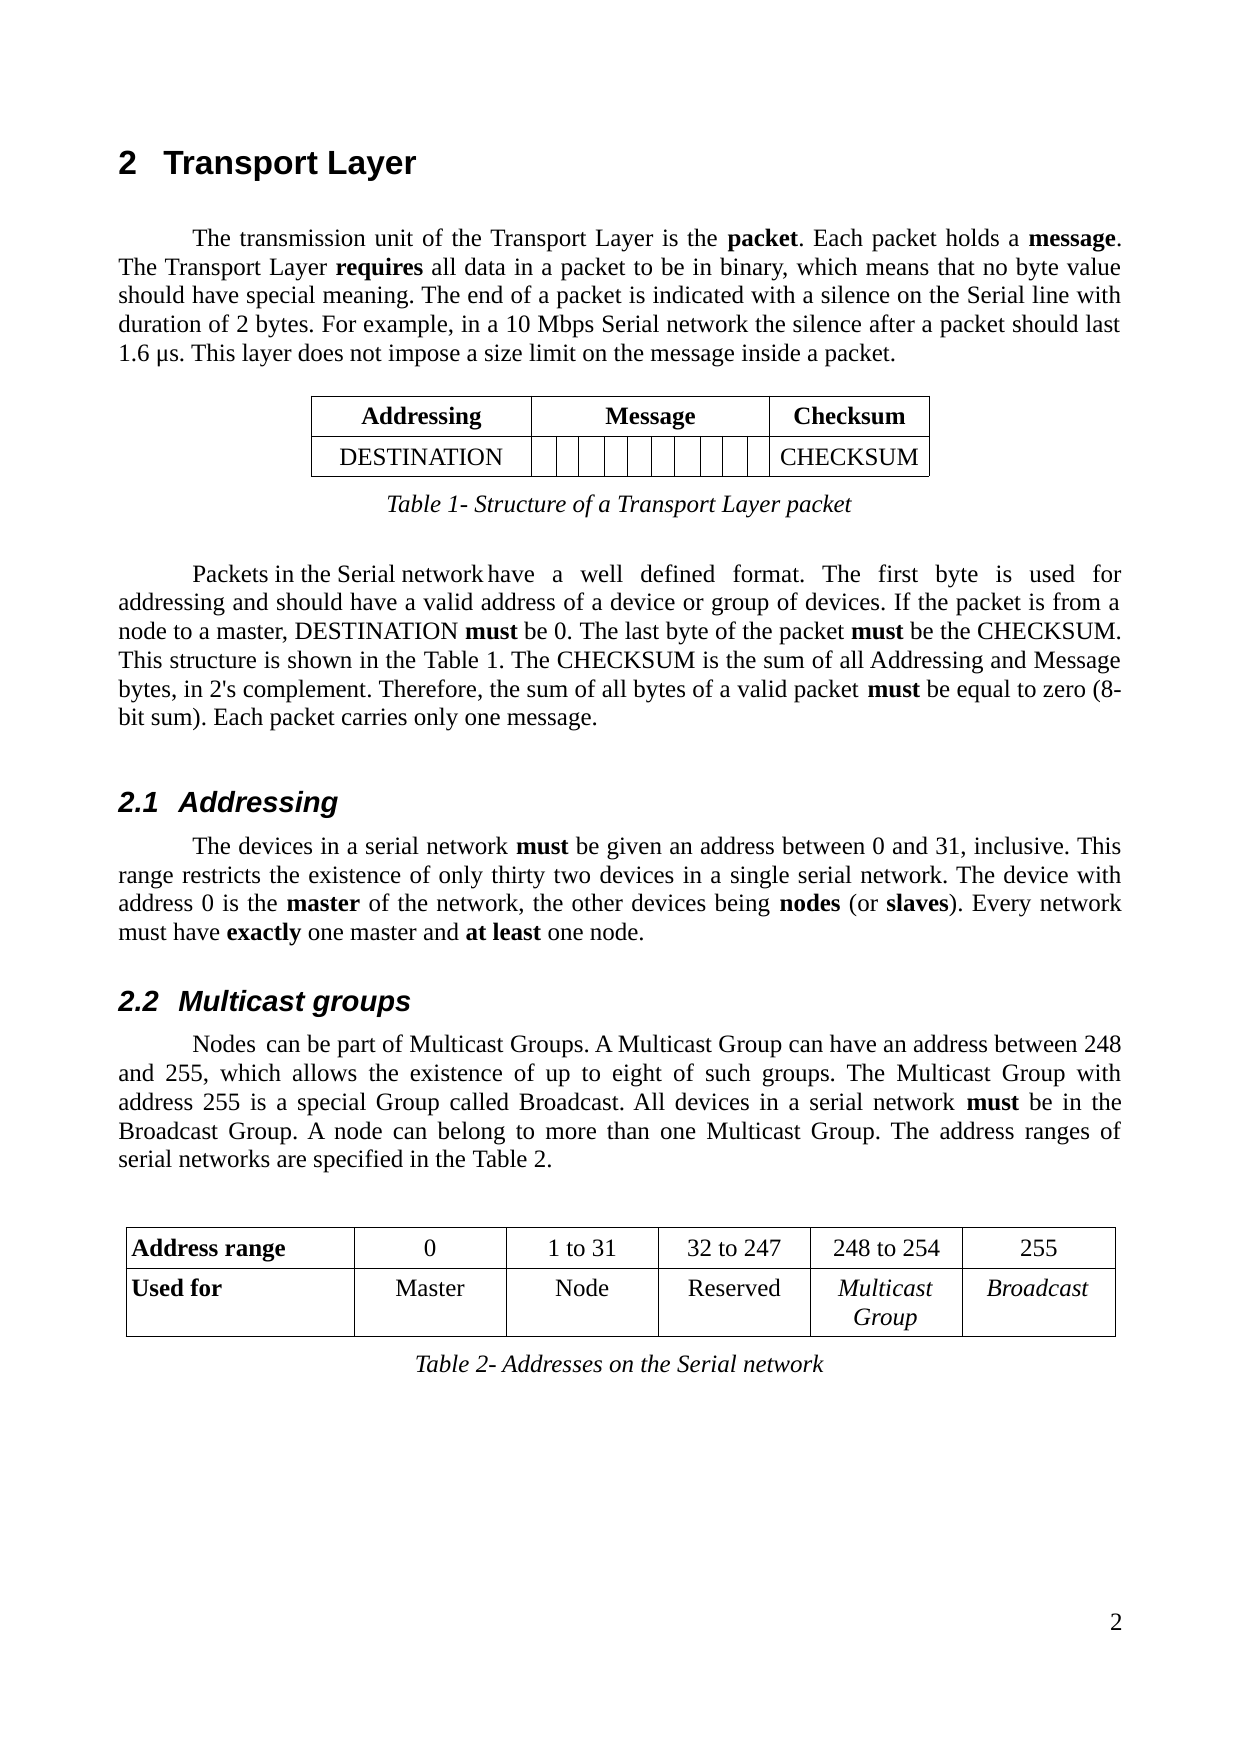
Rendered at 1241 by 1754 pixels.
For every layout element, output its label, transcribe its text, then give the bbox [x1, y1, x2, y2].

table_header Message [532, 397, 769, 436]
text The devices in a serial network must be given an address between 0 and 31, inclusive. This range restricts the existence of only thirty two devices in a single serial network. The device with address 0 is the master of the network, the other devices being nodes (or slaves). Every network must have exactly one master and at least one node. [118, 831, 1122, 946]
table_header Checksum [770, 397, 929, 436]
table_cell [532, 437, 556, 476]
table_header 0 [355, 1228, 506, 1267]
table_cell [652, 437, 674, 476]
table_cell [557, 437, 578, 476]
table_cell DESTINATION [312, 437, 531, 476]
table_cell [748, 437, 769, 476]
table_cell [675, 437, 700, 476]
table_header 255 [963, 1228, 1115, 1267]
subtitle Multicast groups [118, 983, 1122, 1017]
table_cell Broadcast [963, 1269, 1115, 1336]
table_cell Multicast Group [811, 1269, 962, 1336]
table_cell [605, 437, 627, 476]
table_header 248 to 254 [811, 1228, 962, 1267]
table_cell Reserved [659, 1269, 810, 1336]
subtitle Transport Layer [118, 143, 1122, 182]
table_cell [723, 437, 747, 476]
table_header 32 to 247 [659, 1228, 810, 1267]
table_header 1 to 31 [507, 1228, 658, 1267]
text Packets in the Serial network have a well defined format. The first byte is used for addressing and should have a valid address of a device or group of devices. If the packet is from a node to a master, DESTINATION must be 0. The last byte of the packet must be the CHECKSUM. This structure is shown in the Table 1. The CHECKSUM is the sum of all Addressing and Message bytes, in 2's complement. Therefore, the sum of all bytes of a valid packet must be equal to zero (8-bit sum). Each packet carries only one message. [118, 559, 1122, 731]
table_header Addressing [312, 397, 531, 436]
table_cell [579, 437, 604, 476]
table_cell [701, 437, 722, 476]
subtitle Addressing [118, 785, 1122, 818]
table_cell Used for [127, 1269, 354, 1336]
text Table 2- Addresses on the Serial network [118, 1349, 1122, 1378]
table_cell CHECKSUM [770, 437, 929, 476]
text Nodes can be part of Multicast Groups. A Multicast Group can have an address between 248 and 255, which allows the existence of up to eight of such groups. The Multicast Group with address 255 is a special Group called Broadcast. All devices in a serial network must be in the Broadcast Group. A node can belong to more than one Multicast Group. The address ranges of serial networks are specified in the Table 2. [118, 1029, 1122, 1173]
table_header Address range [127, 1228, 354, 1267]
table_cell Master [355, 1269, 506, 1336]
text Table 1- Structure of a Transport Layer packet [118, 489, 1122, 546]
table_cell [628, 437, 651, 476]
table_cell Node [507, 1269, 658, 1336]
text The transmission unit of the Transport Layer is the packet. Each packet holds a message. The Transport Layer requires all data in a packet to be in binary, which means that no byte value should have special meaning. The end of a packet is indicated with a silence on the Serial line with duration of 2 bytes. For example, in a 10 Mbps Serial network the silence after a packet should last 1.6 μs. This layer does not impose a size limit on the message inside a packet. [118, 223, 1122, 367]
